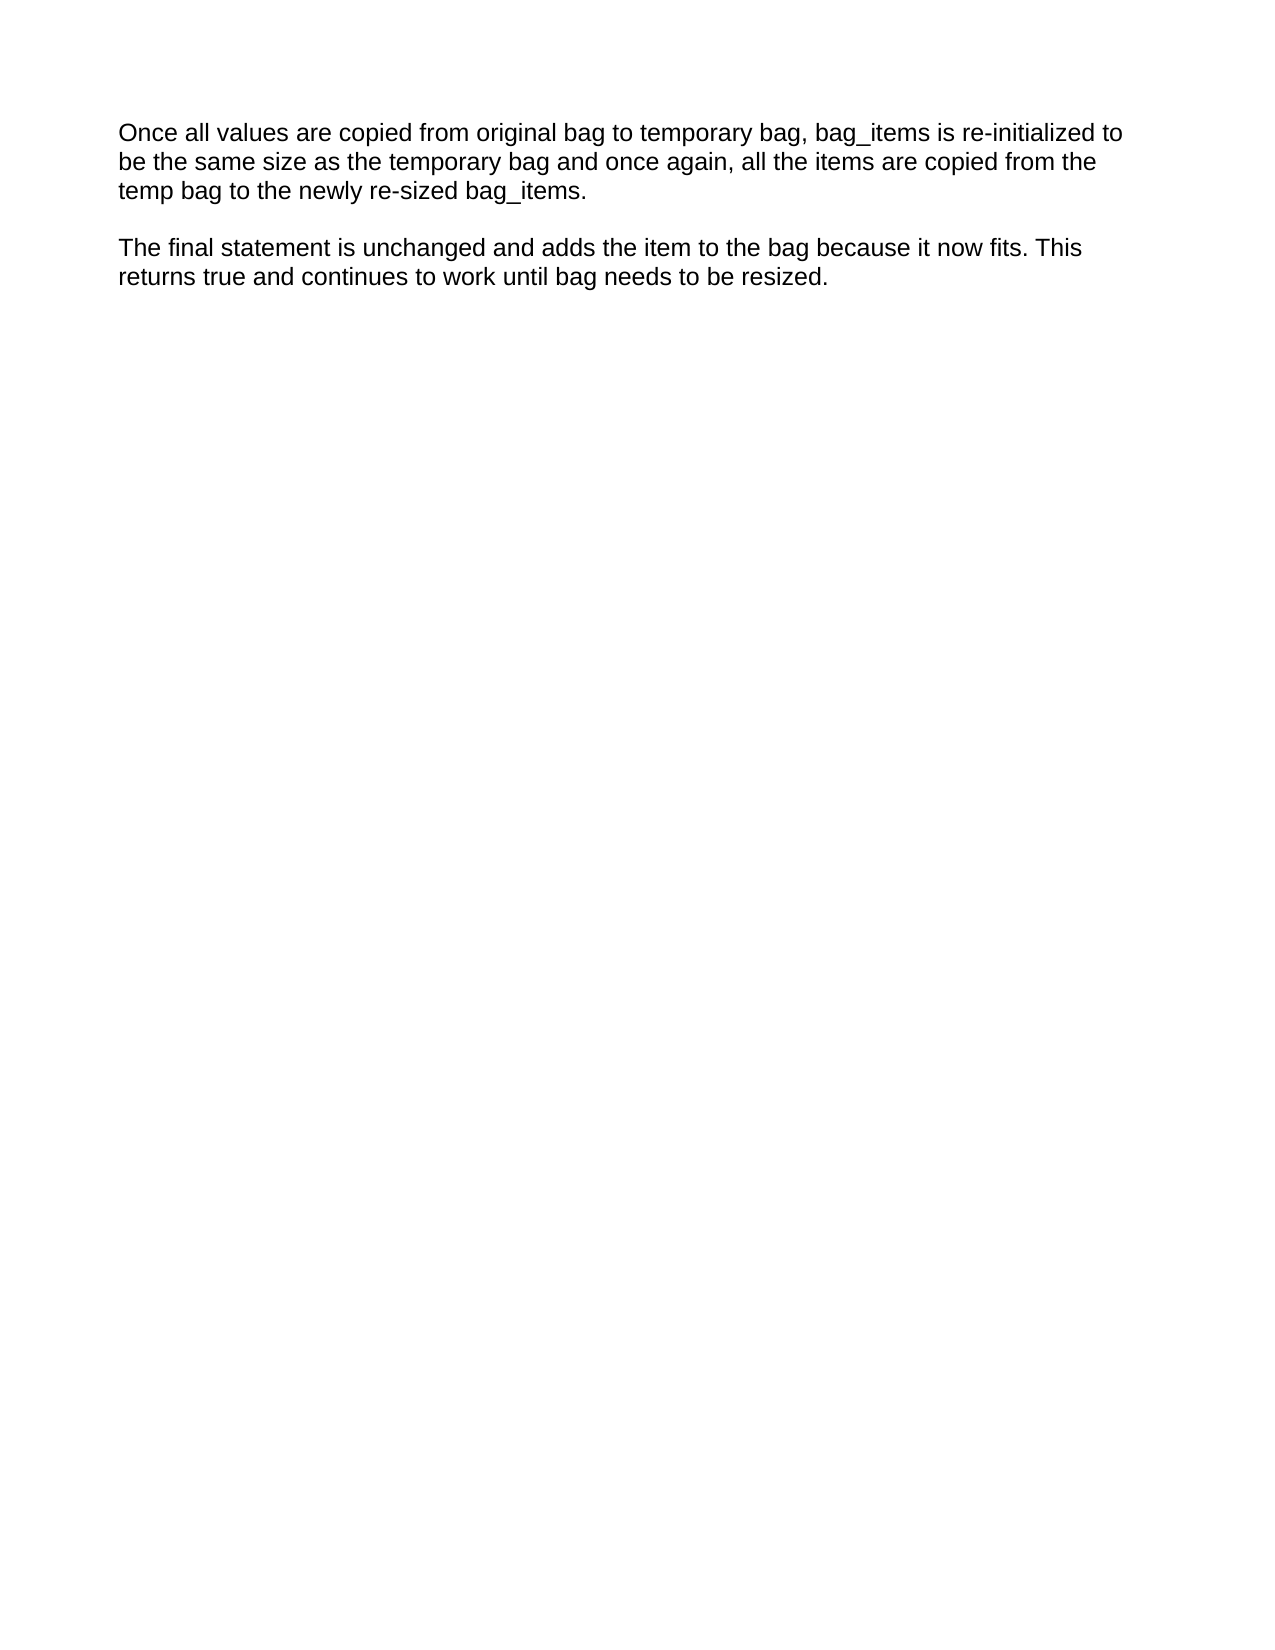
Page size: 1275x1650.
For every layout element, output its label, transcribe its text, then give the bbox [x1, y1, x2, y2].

text Once all values are copied from original bag to temporary bag, bag_items is re-initialized to be the same size as the temporary bag and once again, all the items are copied from the temp bag to the newly re-sized bag_items. [118, 118, 1157, 204]
text The final statement is unchanged and adds the item to the bag because it now fits. This returns true and continues to work until bag needs to be resized. [118, 233, 1157, 291]
